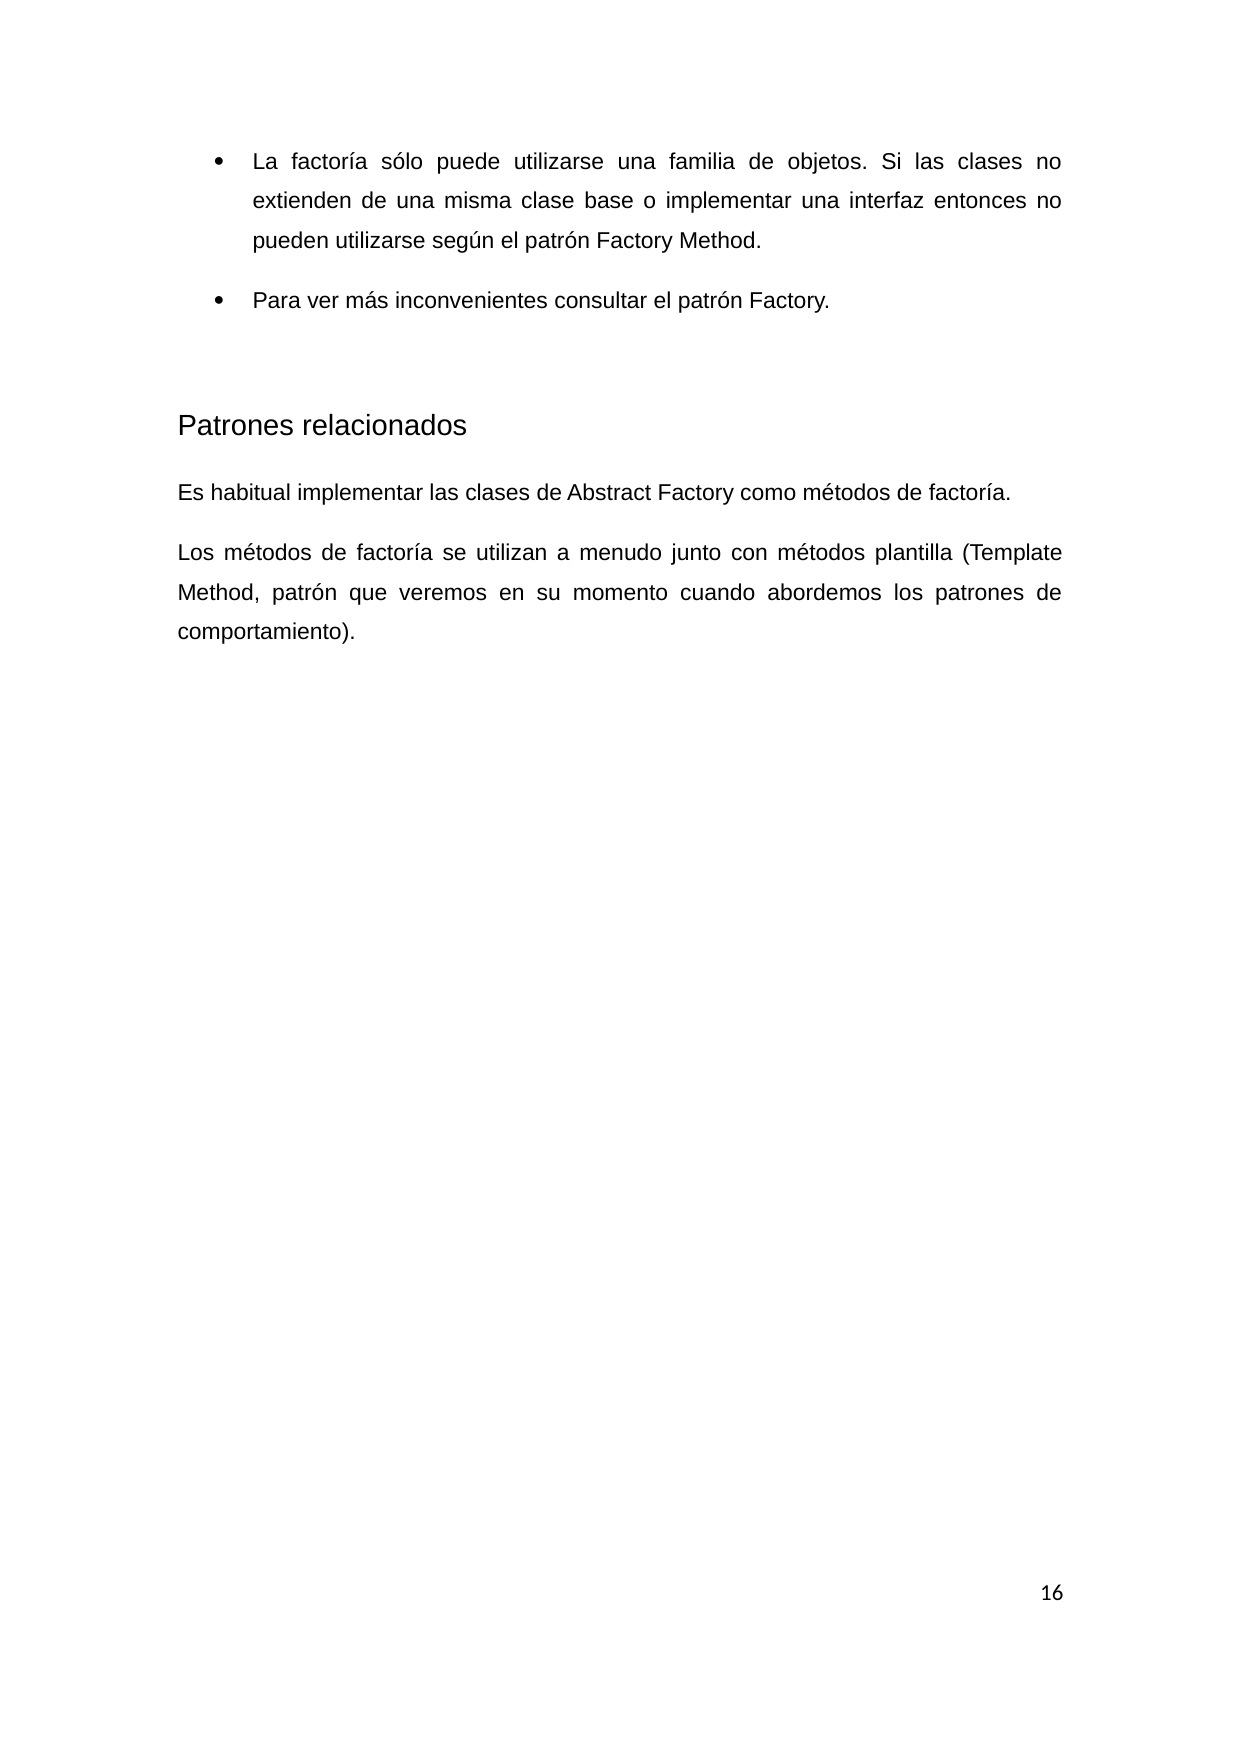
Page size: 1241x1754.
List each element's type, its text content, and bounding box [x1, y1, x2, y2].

text Los métodos de factoría se utilizan a menudo junto con métodos plantilla (Template Method, patrón que veremos en su momento cuando abordemos los patrones de comportamiento). [177, 539, 1063, 644]
text Patrones relacionados [177, 407, 1063, 441]
list Para ver más inconvenientes consultar el patrón Factory. [215, 287, 1063, 313]
list La factoría sólo puede utilizarse una familia de objetos. Si las clases no extienden de una misma clase base o implementar una interfaz entonces no pueden utilizarse según el patrón Factory Method. [215, 148, 1063, 253]
text Es habitual implementar las clases de Abstract Factory como métodos de factoría. [177, 479, 1063, 505]
